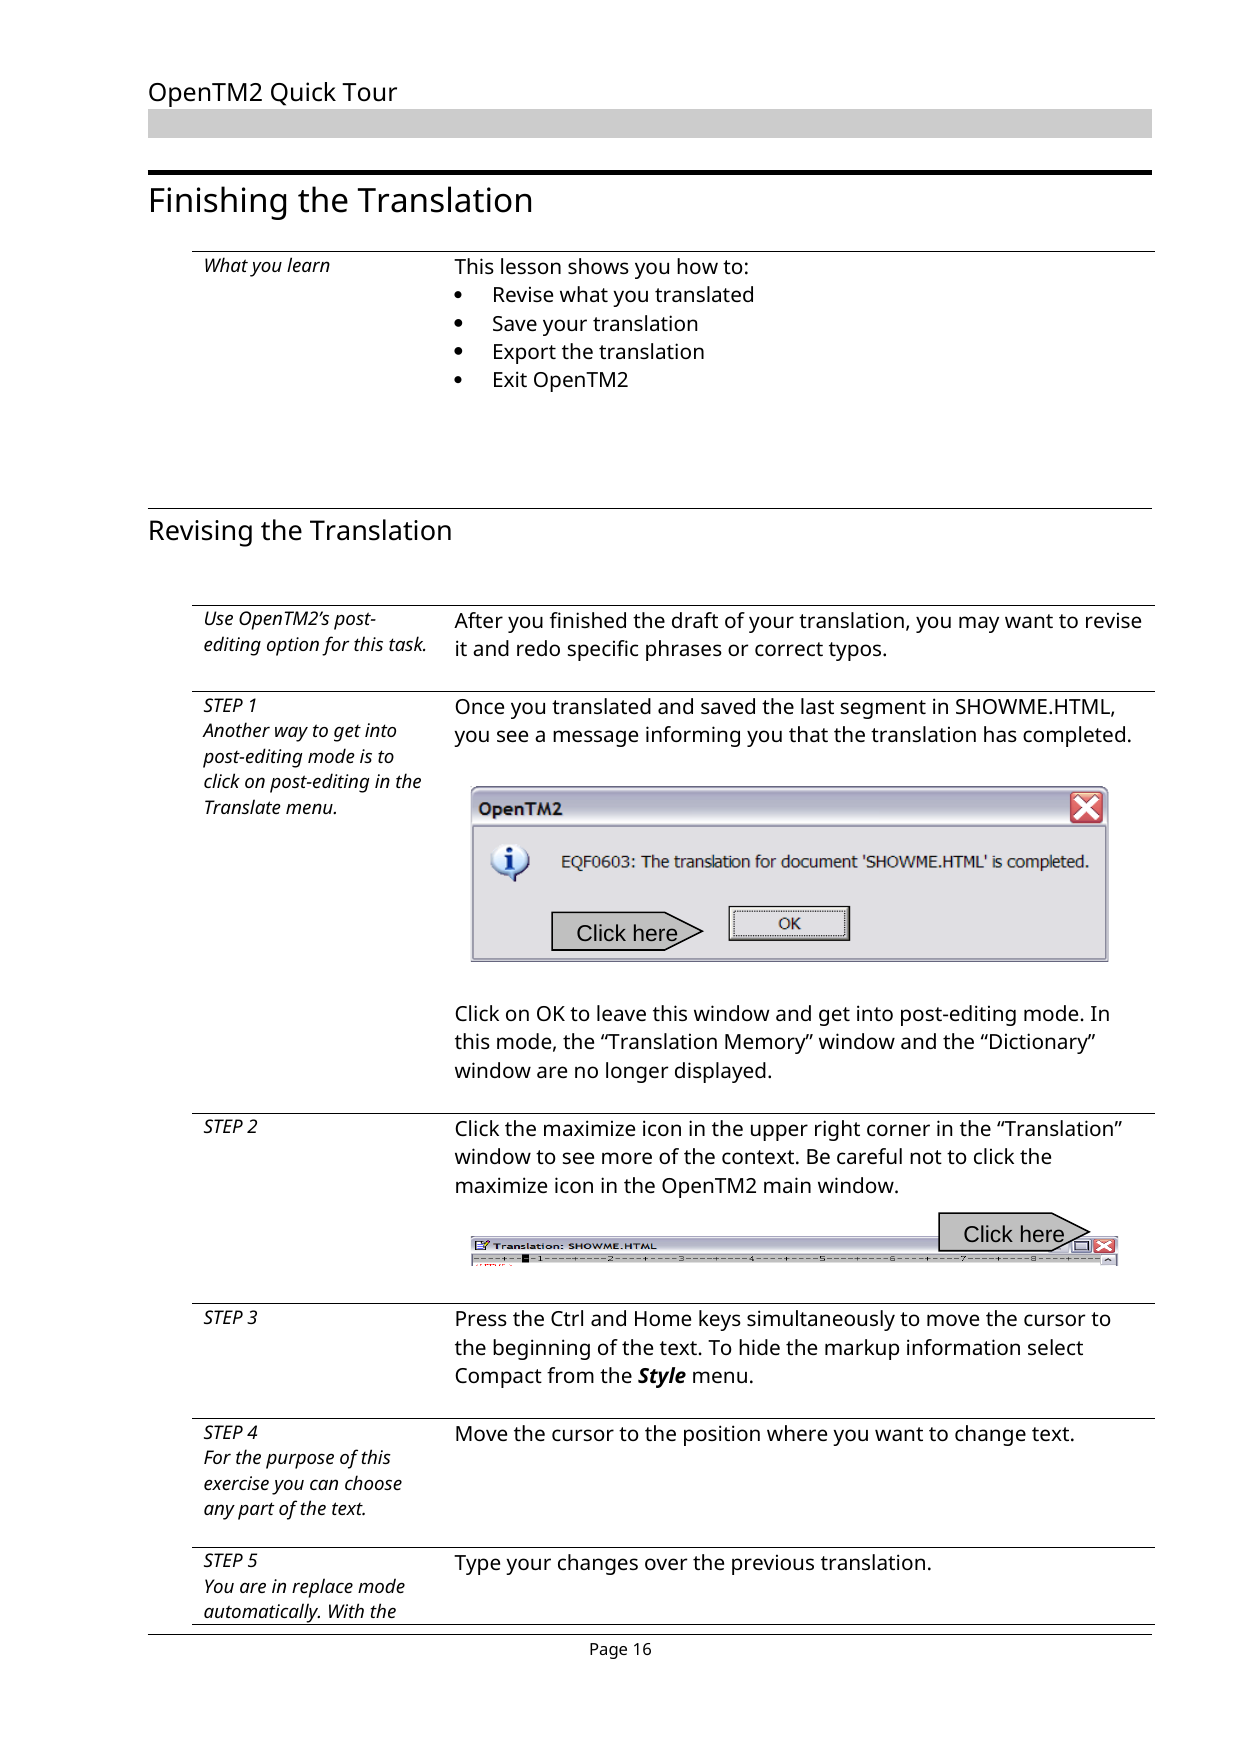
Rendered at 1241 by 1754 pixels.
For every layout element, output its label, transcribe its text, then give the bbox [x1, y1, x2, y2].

table_cell STEP 3 [192, 1304, 443, 1418]
table_cell Type your changes over the previous translation. [443, 1548, 1155, 1624]
table_header This lesson shows you how to: Revise what you translated Save your translation Export the translation Exit OpenTM2 [443, 252, 1155, 422]
table_cell STEP 2 [192, 1114, 443, 1303]
table_cell Once you translated and saved the last segment in SHOWME.HTML, you see a message informing you that the translation has completed. Click on OK to leave this window and get into post-editing mode. In this mode, the “Translation Memory” window and the “Dictionary” window are no longer displayed. [443, 692, 1155, 1113]
table_cell Move the cursor to the position where you want to change text. [443, 1419, 1155, 1547]
table_cell Click the maximize icon in the upper right corner in the “Translation” window to see more of the context. Be careful not to click the maximize icon in the OpenTM2 main window. [443, 1114, 1155, 1303]
table_cell STEP 4 For the purpose of this exercise you can choose any part of the text. [192, 1419, 443, 1547]
picture [470, 1236, 1119, 1266]
table_header After you finished the draft of your translation, you may want to revise it and redo specific phrases or correct typos. [443, 606, 1155, 691]
table_header Use OpenTM2’s post-editing option for this task. [192, 606, 443, 691]
table_cell STEP 5 You are in replace mode automatically. With the [192, 1548, 443, 1624]
table_header What you learn [192, 252, 443, 422]
subtitle Finishing the Translation [148, 175, 1152, 222]
table_cell STEP 1 Another way to get into post-editing mode is to click on post-editing in the Translate menu. [192, 692, 443, 1113]
subtitle Revising the Translation [148, 509, 1152, 548]
picture [470, 786, 1109, 962]
table_cell Press the Ctrl and Home keys simultaneously to move the cursor to the beginning of the text. To hide the markup information select Compact from the Style menu. [443, 1304, 1155, 1418]
